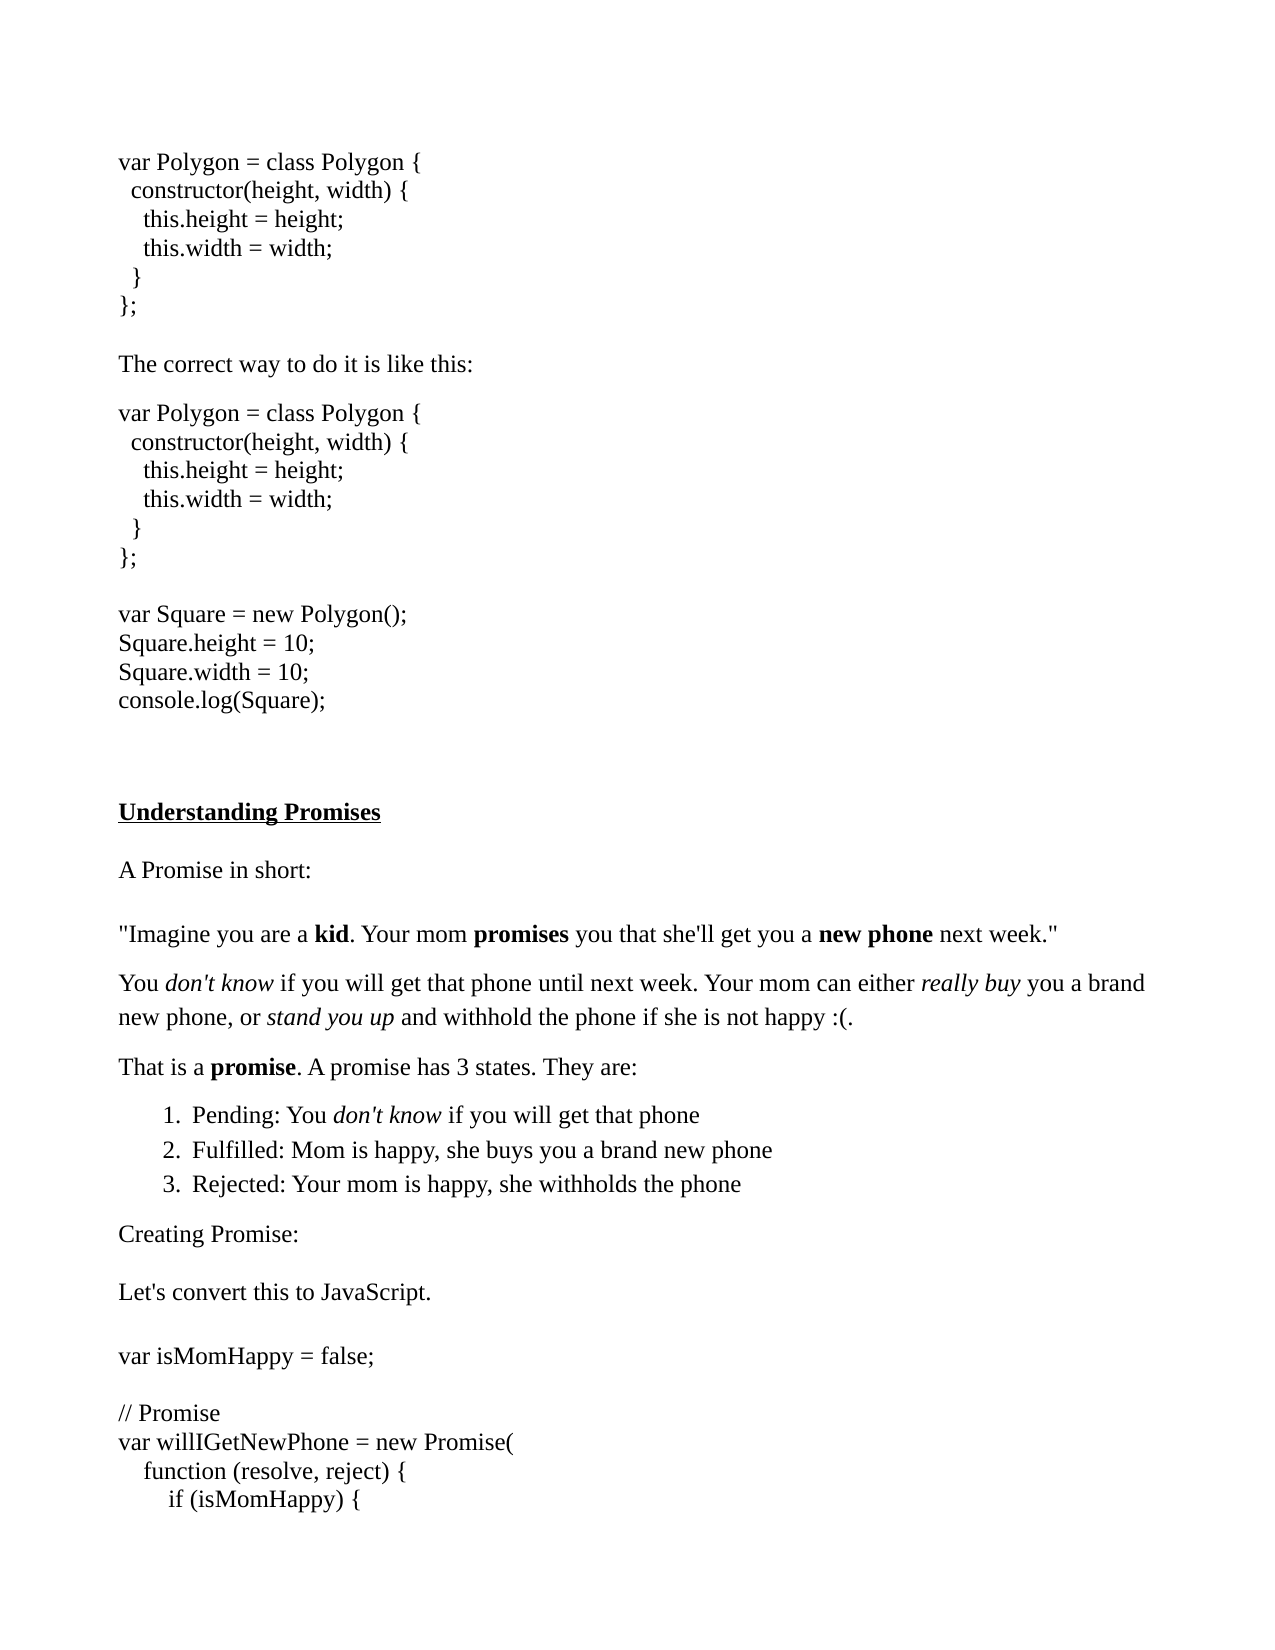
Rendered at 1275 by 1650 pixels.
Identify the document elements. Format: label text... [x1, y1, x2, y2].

text console.log(Square); [118, 685, 1157, 714]
text this.height = height; [118, 455, 1157, 484]
text "Imagine you are a kid. Your mom promises you that she'll get you a new phone next week." [118, 919, 1157, 948]
text A Promise in short: [118, 855, 1157, 884]
text That is a promise. A promise has 3 states. They are: [118, 1052, 1157, 1080]
list Fulfilled: Mom is happy, she buys you a brand new phone [162, 1135, 1157, 1164]
text constructor(height, width) { [118, 427, 1157, 455]
text // Promise [118, 1398, 1157, 1427]
text this.width = width; [118, 484, 1157, 513]
text this.width = width; [118, 233, 1157, 262]
text this.height = height; [118, 204, 1157, 233]
text } [118, 513, 1157, 542]
text var Polygon = class Polygon { [118, 398, 1157, 427]
text if (isMomHappy) { [118, 1484, 1157, 1513]
text var Square = new Polygon(); [118, 599, 1157, 628]
list Rejected: Your mom is happy, she withholds the phone [162, 1169, 1157, 1198]
text function (resolve, reject) { [118, 1456, 1157, 1484]
text Square.height = 10; [118, 628, 1157, 657]
text Creating Promise: [118, 1219, 1157, 1247]
list Pending: You don't know if you will get that phone [162, 1101, 1157, 1129]
text }; [118, 291, 1157, 319]
text var Polygon = class Polygon { [118, 147, 1157, 176]
text The correct way to do it is like this: [118, 349, 1157, 378]
text }; [118, 542, 1157, 570]
text Let's convert this to JavaScript. [118, 1277, 1157, 1306]
text var willIGetNewPhone = new Promise( [118, 1427, 1157, 1456]
text Square.width = 10; [118, 657, 1157, 685]
text } [118, 262, 1157, 291]
text You don't know if you will get that phone until next week. Your mom can either really buy you a brand new phone, or stand you up and withhold the phone if she is not happy :(. [118, 968, 1157, 1031]
text constructor(height, width) { [118, 176, 1157, 204]
text var isMomHappy = false; [118, 1341, 1157, 1369]
subtitle Understanding Promises [118, 797, 1157, 826]
